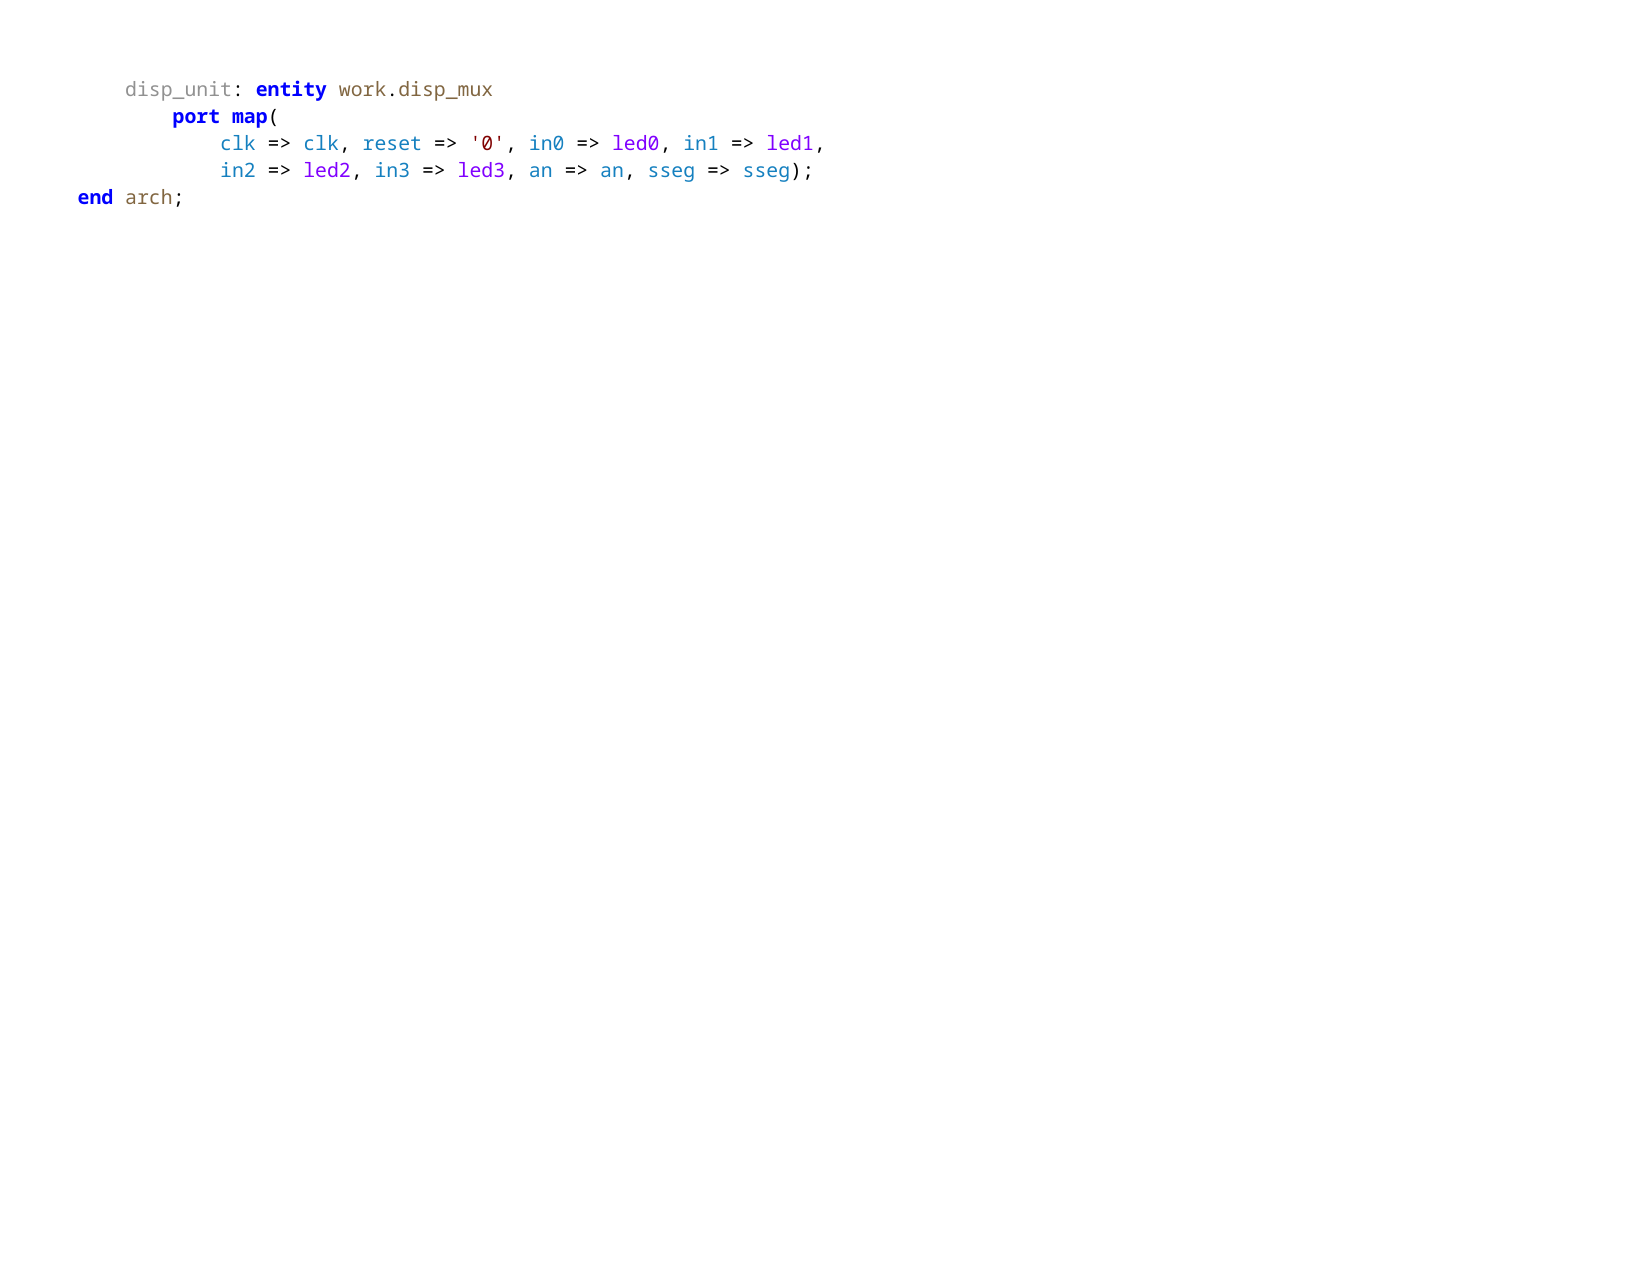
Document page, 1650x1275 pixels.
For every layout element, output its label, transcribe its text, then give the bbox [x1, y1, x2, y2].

text clk => clk, reset => '0', in0 => led0, in1 => led1, [30, 129, 1620, 156]
text port map( [30, 102, 1620, 129]
text disp_unit: entity work.disp_mux [30, 75, 1620, 102]
text in2 => led2, in3 => led3, an => an, sseg => sseg); [30, 156, 1620, 183]
text end arch; [30, 183, 1620, 210]
